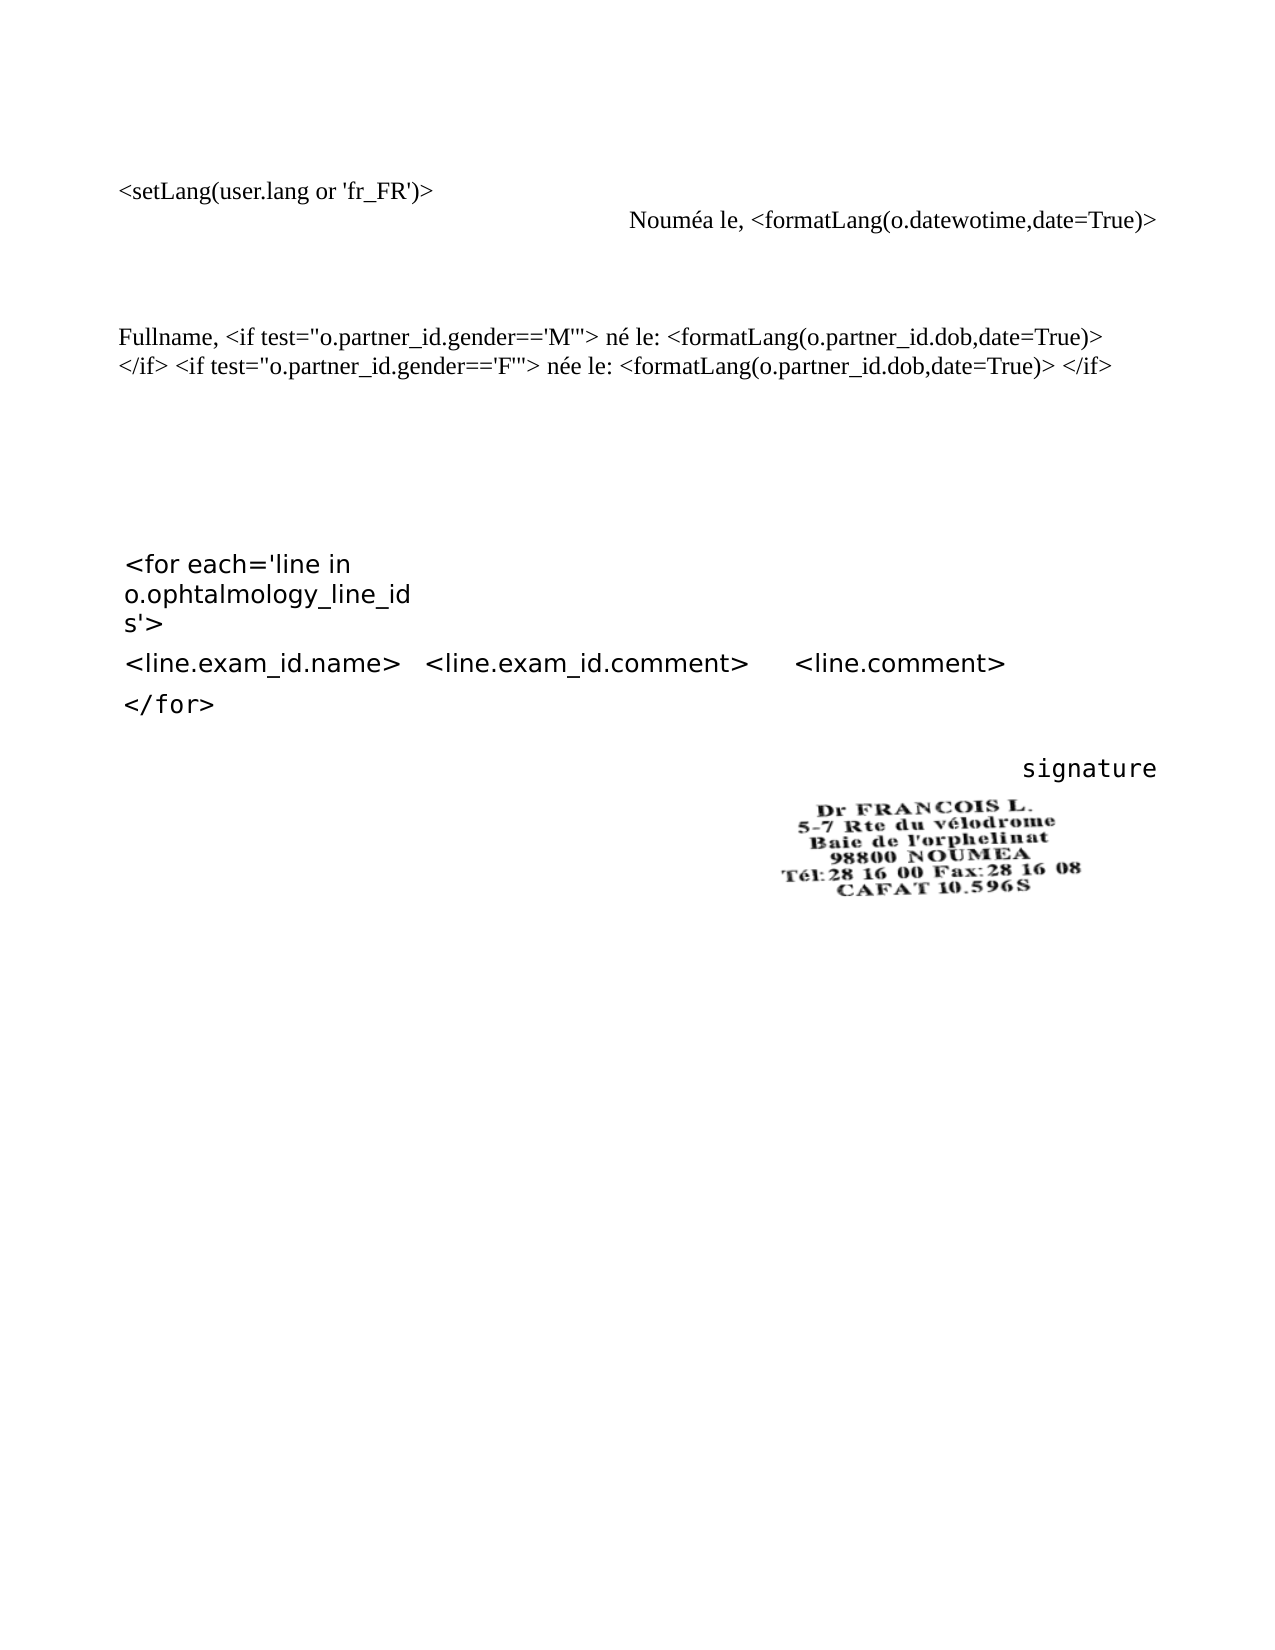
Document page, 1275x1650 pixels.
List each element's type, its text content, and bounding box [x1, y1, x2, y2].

text <setLang(user.lang or 'fr_FR')> [118, 176, 1157, 205]
table_cell [788, 685, 1039, 725]
table_cell <line.exam_id.name> [118, 644, 418, 684]
text Nouméa le, <formatLang(o.datewotime,date=True)> [118, 205, 1157, 234]
text signature [118, 754, 1157, 783]
table_header [418, 545, 788, 644]
table_header [788, 545, 1128, 644]
table_cell [418, 685, 788, 725]
table_header [1128, 545, 1157, 644]
picture [763, 797, 1099, 905]
table_cell </for> [118, 685, 418, 725]
table_cell [1128, 685, 1157, 725]
table_cell <line.comment> [788, 644, 1157, 684]
table_header <for each='line in o.ophtalmology_line_ids'> [118, 545, 418, 644]
table_cell [1039, 685, 1128, 725]
table_cell <line.exam_id.comment> [418, 644, 788, 684]
text Fullname, <if test="o.partner_id.gender=='M'"> né le: <formatLang(o.partner_id.dob,date=True)> </if> <if test="o.partner_id.gender=='F'"> née le: <formatLang(o.partner_id.dob,date=True)> </if> [118, 322, 1157, 380]
